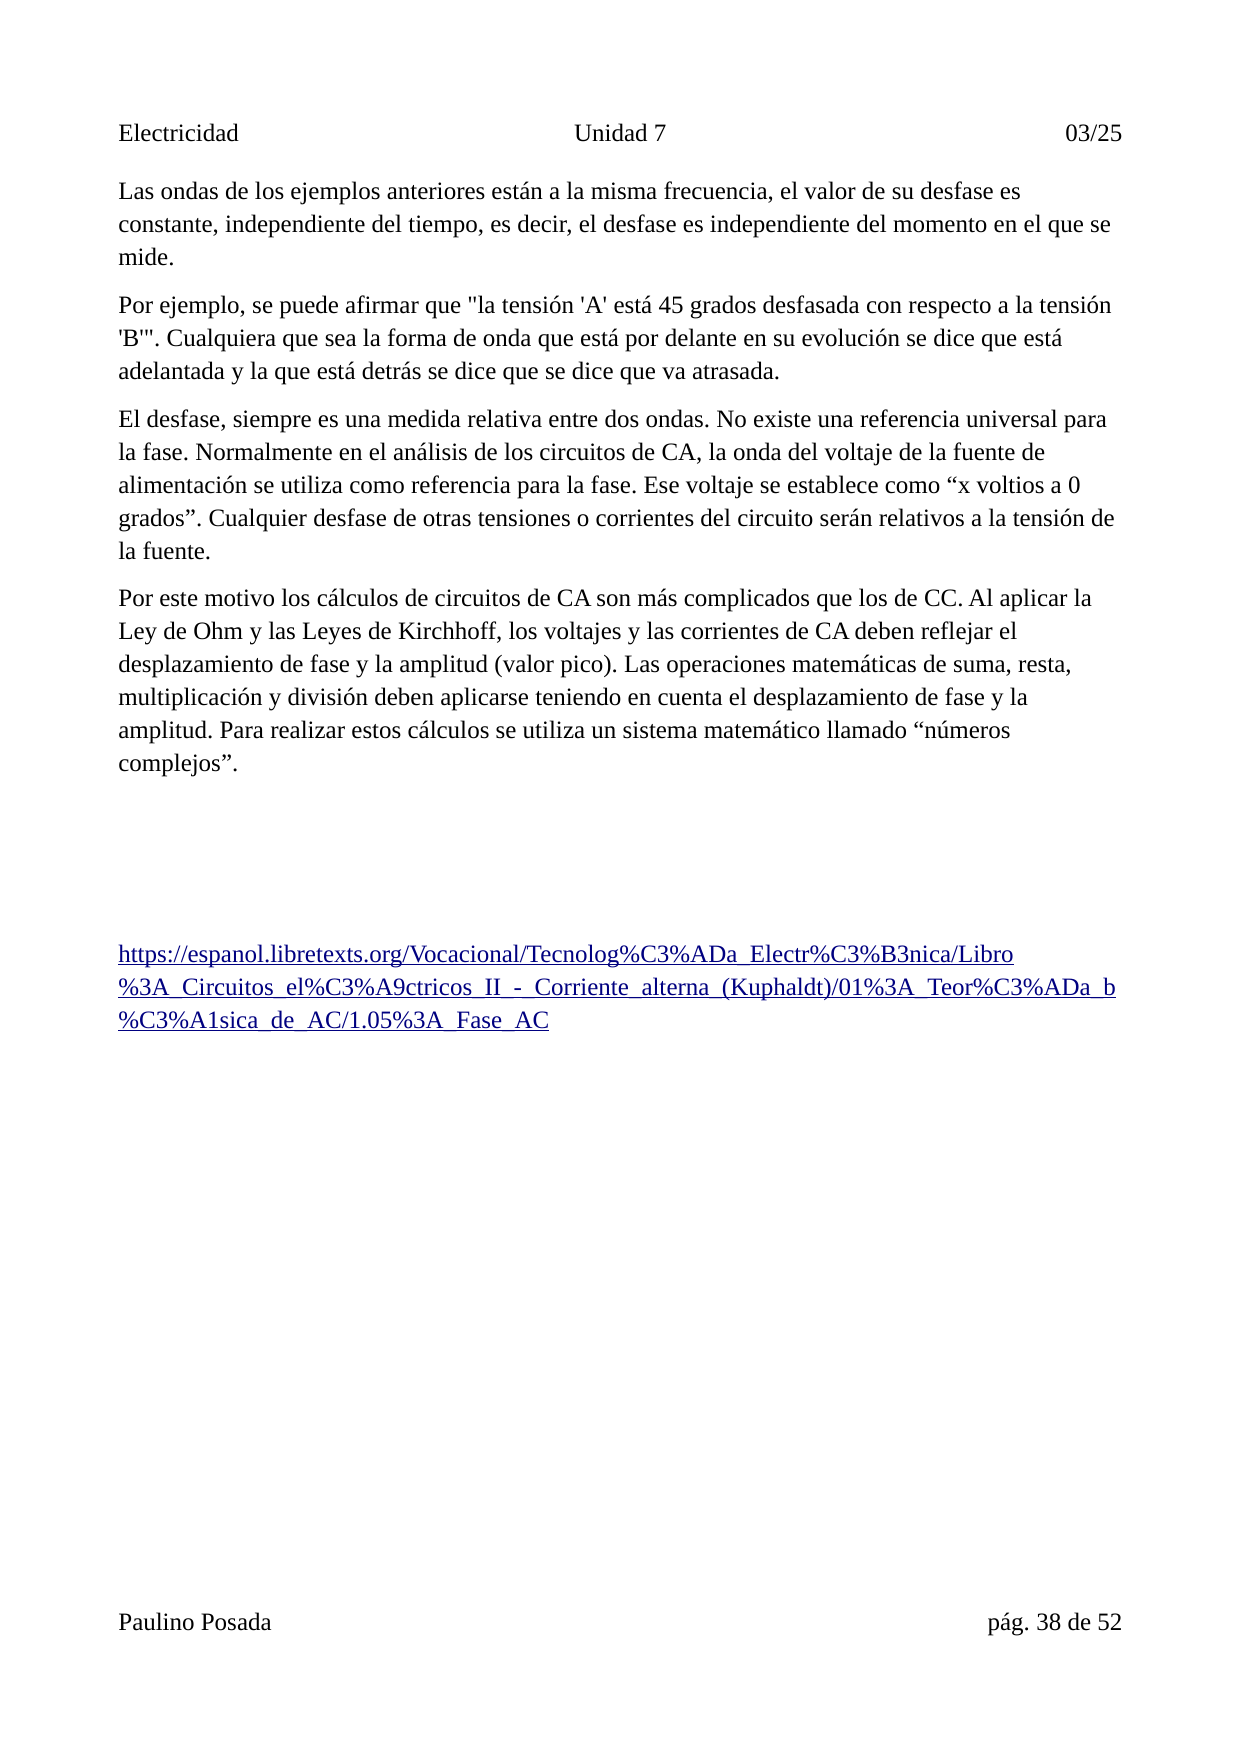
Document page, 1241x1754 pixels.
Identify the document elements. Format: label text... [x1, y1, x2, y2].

text Por ejemplo, se puede afirmar que "la tensión 'A' está 45 grados desfasada con respecto a la tensión 'B'". Cualquiera que sea la forma de onda que está por delante en su evolución se dice que está adelantada y la que está detrás se dice que se dice que va atrasada. [118, 290, 1122, 385]
text El desfase, siempre es una medida relativa entre dos ondas. No existe una referencia universal para la fase. Normalmente en el análisis de los circuitos de CA, la onda del voltaje de la fuente de alimentación se utiliza como referencia para la fase. Ese voltaje se establece como “x voltios a 0 grados”. Cualquier desfase de otras tensiones o corrientes del circuito serán relativos a la tensión de la fuente. [118, 404, 1122, 564]
text Por este motivo los cálculos de circuitos de CA son más complicados que los de CC. Al aplicar la Ley de Ohm y las Leyes de Kirchhoff, los voltajes y las corrientes de CA deben reflejar el desplazamiento de fase y la amplitud (valor pico). Las operaciones matemáticas de suma, resta, multiplicación y división deben aplicarse teniendo en cuenta el desplazamiento de fase y la amplitud. Para realizar estos cálculos se utiliza un sistema matemático llamado “números complejos”. [118, 583, 1122, 777]
text Las ondas de los ejemplos anteriores están a la misma frecuencia, el valor de su desfase es constante, independiente del tiempo, es decir, el desfase es independiente del momento en el que se mide. [118, 176, 1122, 271]
text https://espanol.libretexts.org/Vocacional/Tecnolog%C3%ADa_Electr%C3%B3nica/Libro%3A_Circuitos_el%C3%A9ctricos_II_-_Corriente_alterna_(Kuphaldt)/01%3A_Teor%C3%ADa_b%C3%A1sica_de_AC/1.05%3A_Fase_AC [118, 939, 1122, 1034]
